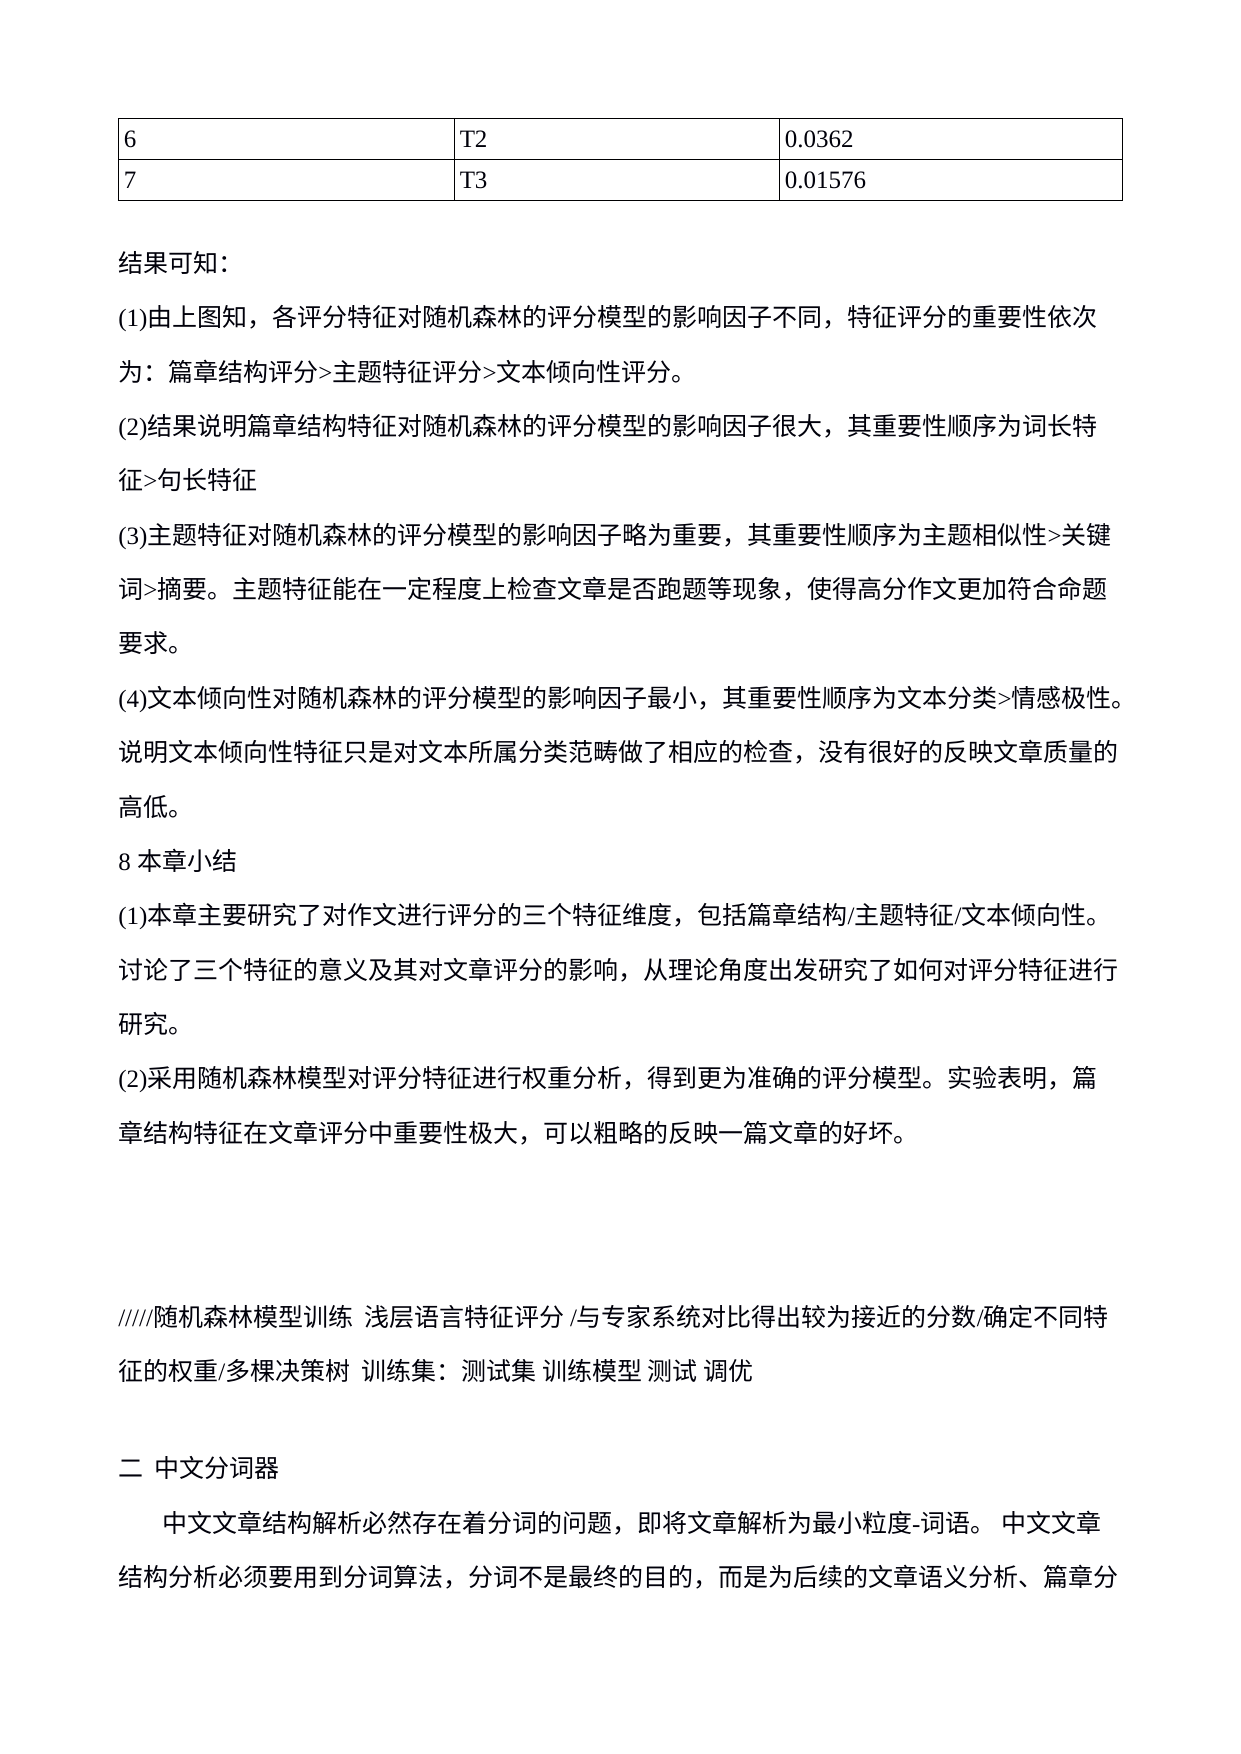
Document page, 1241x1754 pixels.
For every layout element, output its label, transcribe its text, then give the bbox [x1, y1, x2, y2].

text (2)结果说明篇章结构特征对随机森林的评分模型的影响因子很大，其重要性顺序为词长特征>句长特征 [118, 406, 1122, 497]
text (1)由上图知，各评分特征对随机森林的评分模型的影响因子不同，特征评分的重要性依次为：篇章结构评分>主题特征评分>文本倾向性评分。 [118, 298, 1122, 388]
table_cell T2 [455, 119, 779, 159]
text /////随机森林模型训练 浅层语言特征评分 /与专家系统对比得出较为接近的分数/确定不同特征的权重/多棵决策树 训练集：测试集 训练模型 测试 调优 [118, 1297, 1122, 1388]
table_cell 7 [119, 160, 454, 199]
table_cell T3 [455, 160, 779, 199]
text (3)主题特征对随机森林的评分模型的影响因子略为重要，其重要性顺序为主题相似性>关键词>摘要。主题特征能在一定程度上检查文章是否跑题等现象，使得高分作文更加符合命题要求。 [118, 515, 1122, 660]
table_cell 0.01576 [780, 160, 1122, 199]
text (2)采用随机森林模型对评分特征进行权重分析，得到更为准确的评分模型。实验表明，篇章结构特征在文章评分中重要性极大，可以粗略的反映一篇文章的好坏。 [118, 1059, 1122, 1149]
text (4)文本倾向性对随机森林的评分模型的影响因子最小，其重要性顺序为文本分类>情感极性。 [118, 678, 1122, 714]
text 结果可知： [118, 243, 1122, 279]
text (1)本章主要研究了对作文进行评分的三个特征维度，包括篇章结构/主题特征/文本倾向性。讨论了三个特征的意义及其对文章评分的影响，从理论角度出发研究了如何对评分特征进行研究。 [118, 896, 1122, 1041]
text 二 中文分词器 [118, 1449, 1122, 1485]
text 说明文本倾向性特征只是对文本所属分类范畴做了相应的检查，没有很好的反映文章质量的高低。 [118, 733, 1122, 823]
text 8 本章小结 [118, 841, 1122, 878]
text 中文文章结构解析必然存在着分词的问题，即将文章解析为最小粒度-词语。 中文文章结构分析必须要用到分词算法，分词不是最终的目的，而是为后续的文章语义分析、篇章分 [118, 1503, 1122, 1594]
table_cell 0.0362 [780, 119, 1122, 159]
table_cell 6 [119, 119, 454, 159]
